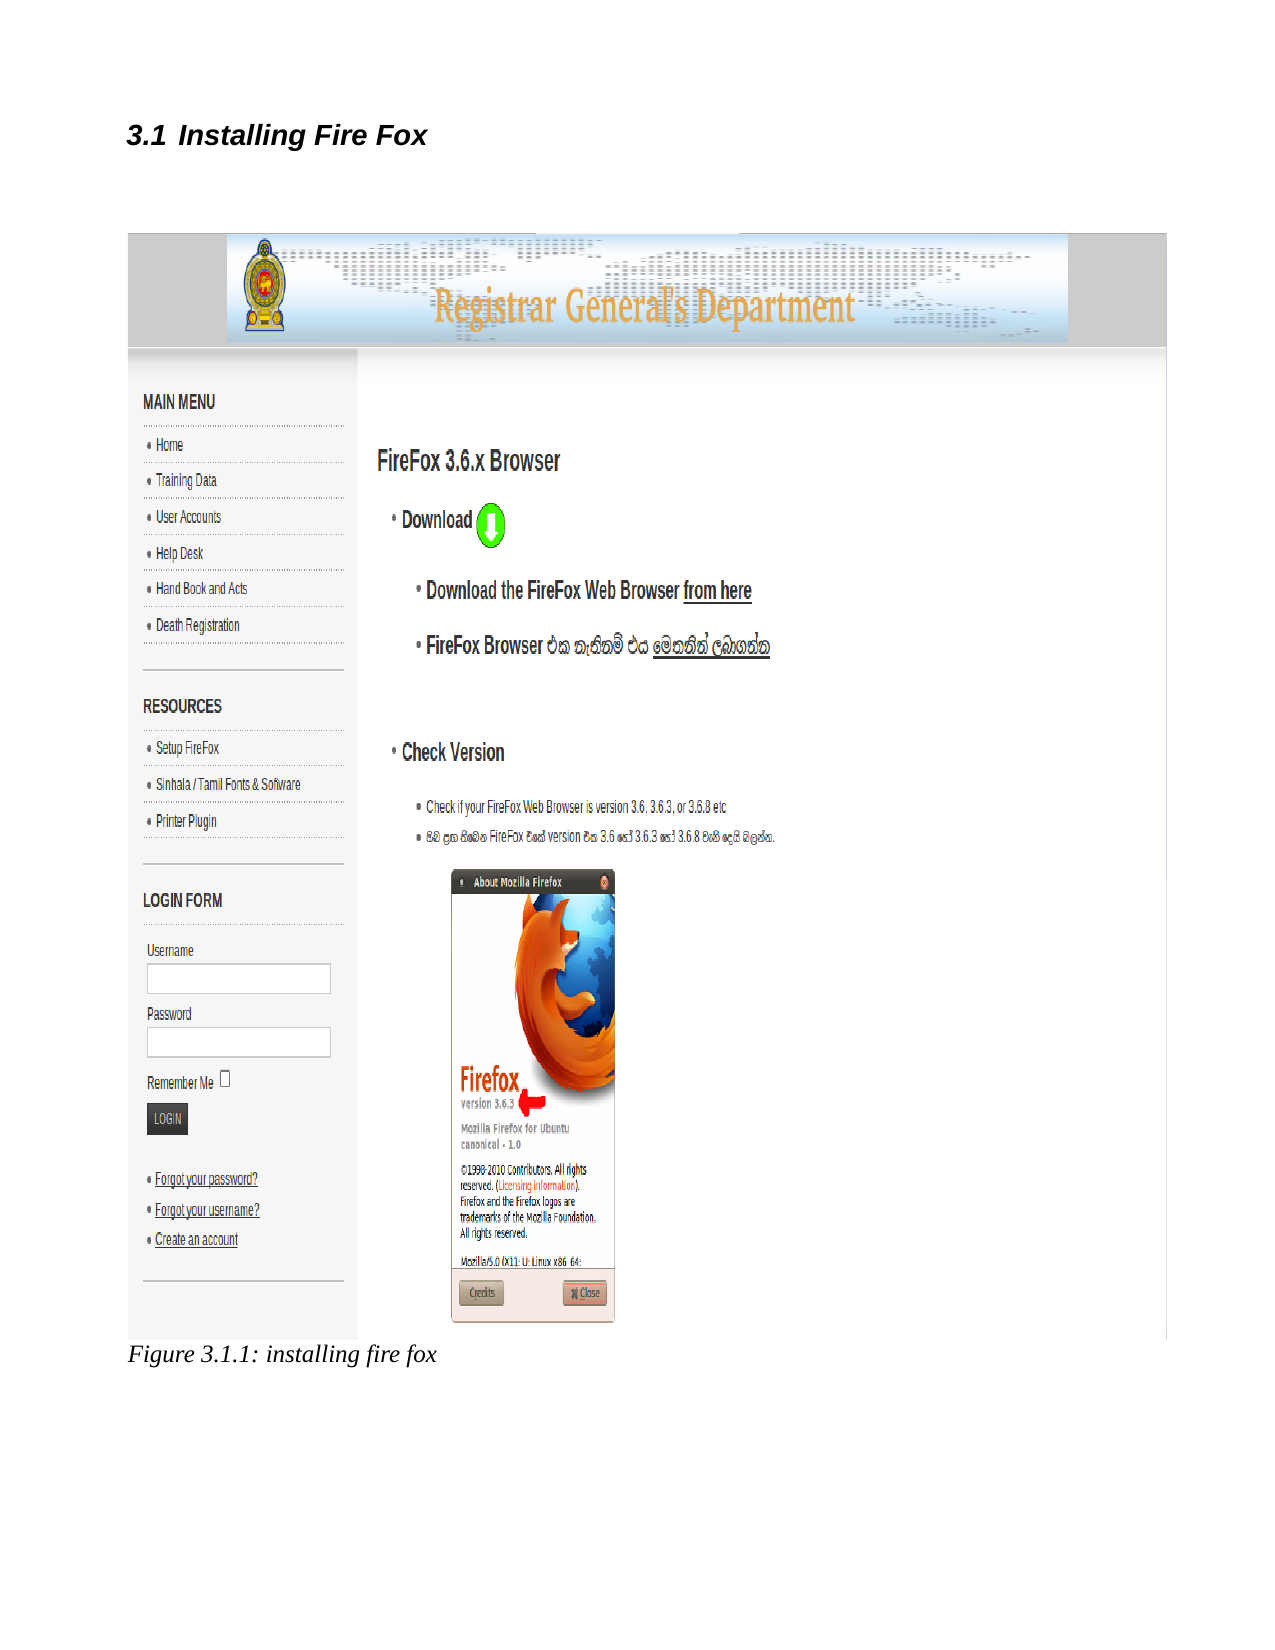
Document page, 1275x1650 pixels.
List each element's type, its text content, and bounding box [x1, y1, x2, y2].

picture [127, 233, 1167, 1340]
subtitle Installing Fire Fox [118, 118, 1157, 152]
text Figure 3.1.1: installing fire fox [128, 1340, 1166, 1368]
